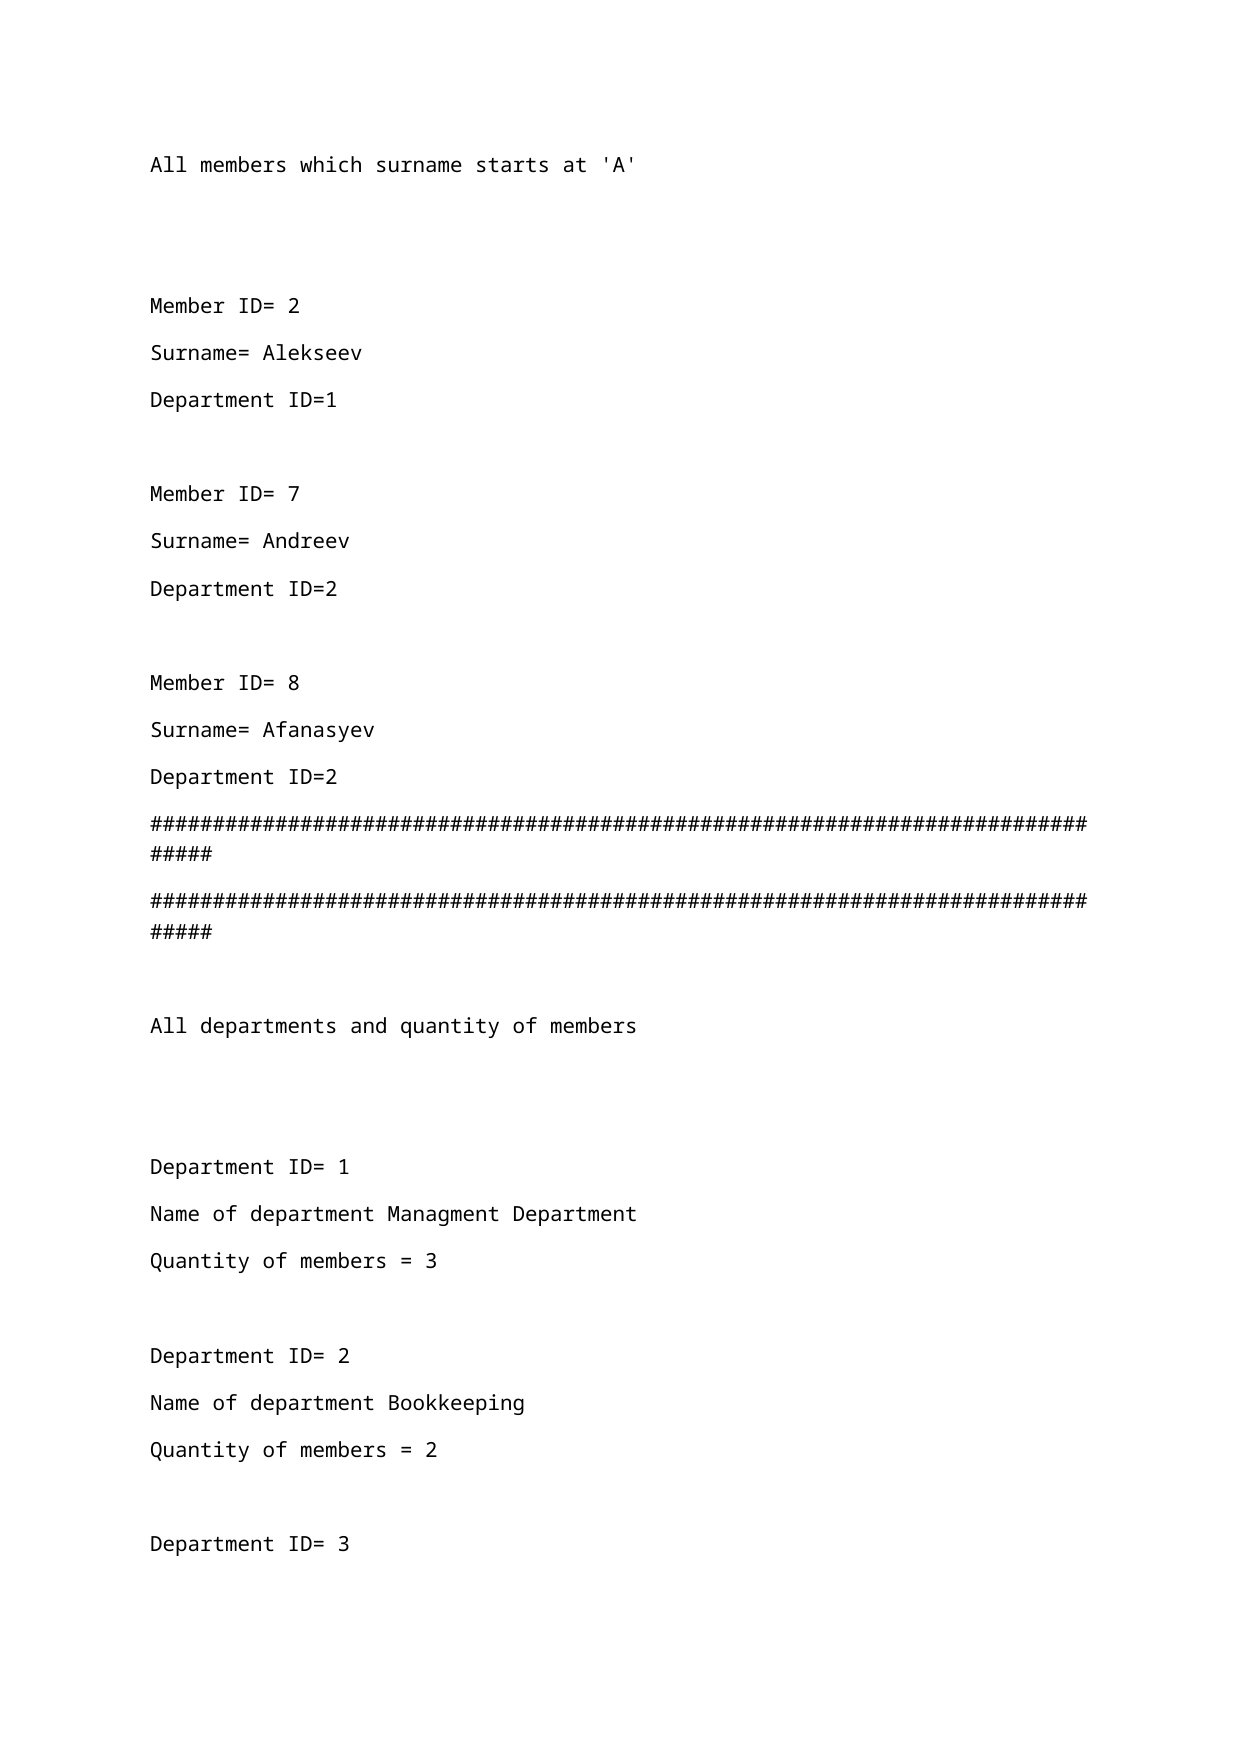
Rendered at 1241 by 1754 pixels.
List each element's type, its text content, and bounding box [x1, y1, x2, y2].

text All departments and quantity of members [150, 1011, 1090, 1040]
text Member ID= 7 [150, 479, 1090, 508]
text ################################################################################ [150, 887, 1090, 946]
text Department ID= 3 [150, 1529, 1090, 1558]
text Department ID=2 [150, 574, 1090, 602]
text Department ID= 1 [150, 1152, 1090, 1181]
text Member ID= 2 [150, 291, 1090, 320]
text Surname= Andreev [150, 527, 1090, 555]
text Department ID= 2 [150, 1341, 1090, 1369]
text Name of department Managment Department [150, 1199, 1090, 1228]
text Department ID=2 [150, 762, 1090, 791]
text ################################################################################ [150, 809, 1090, 868]
text Quantity of members = 3 [150, 1247, 1090, 1275]
text Member ID= 8 [150, 668, 1090, 696]
text Quantity of members = 2 [150, 1435, 1090, 1463]
text Surname= Afanasyev [150, 715, 1090, 743]
text All members which surname starts at 'A' [150, 150, 1090, 178]
text Name of department Bookkeeping [150, 1388, 1090, 1416]
text Department ID=1 [150, 385, 1090, 414]
text Surname= Alekseev [150, 338, 1090, 367]
